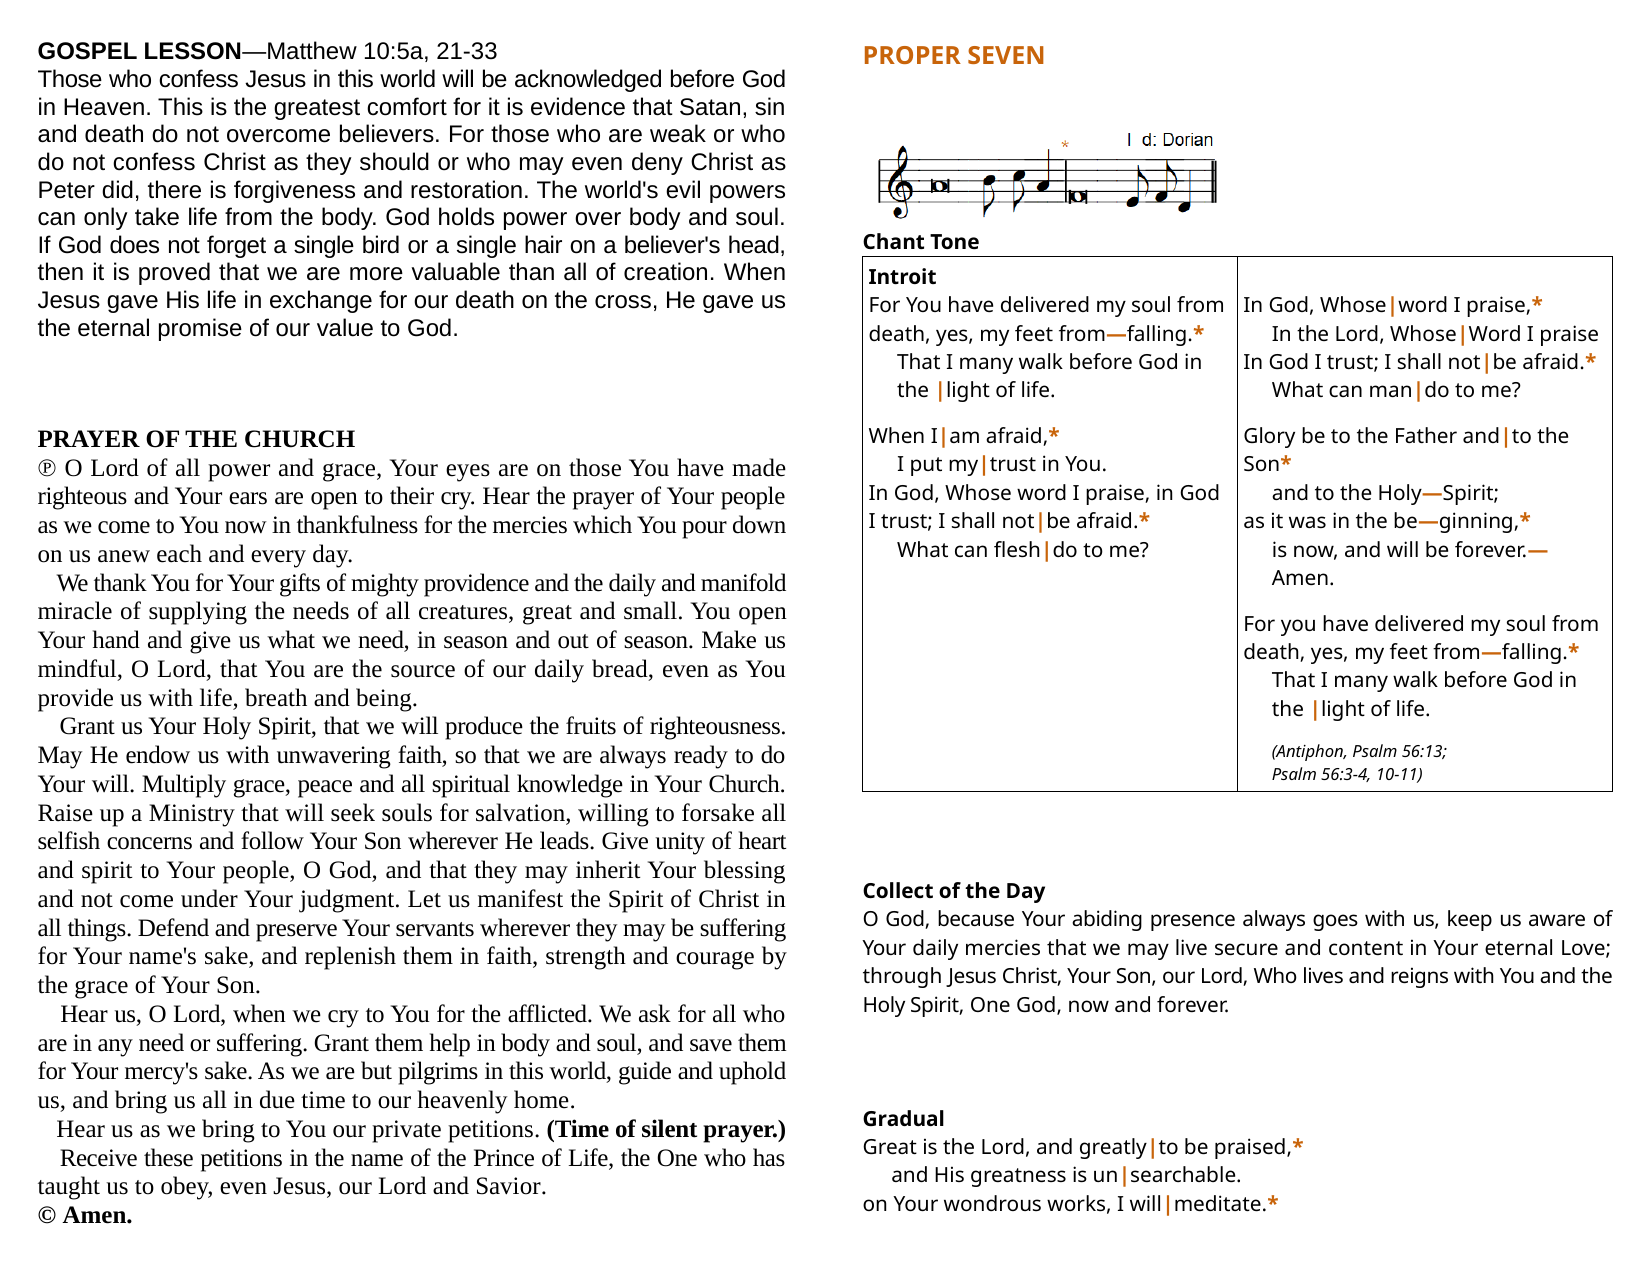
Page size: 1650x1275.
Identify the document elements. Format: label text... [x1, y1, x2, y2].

text Those who confess Jesus in this world will be acknowledged before God in Heaven. This is the greatest comfort for it is evidence that Satan, sin and death do not overcome believers. For those who are weak or who do not confess Christ as they should or who may even deny Christ as Peter did, there is forgiveness and restoration. The world's evil powers can only take life from the body. God holds power over body and soul. If God does not forget a single bird or a single hair on a believer's head, then it is proved that we are more valuable than all of creation. When Jesus gave His life in exchange for our death on the cross, He gave us the eternal promise of our value to God. [37, 65, 787, 341]
text Grant us Your Holy Spirit, that we will produce the fruits of righteousness. May He endow us with unwavering faith, so that we are always ready to do Your will. Multiply grace, peace and all spiritual knowledge in Your Church. Raise up a Ministry that will seek souls for salvation, willing to forsake all selfish concerns and follow Your Son wherever He leads. Give unity of heart and spirit to Your people, O God, and that they may inherit Your blessing and not come under Your judgment. Let us manifest the Spirit of Christ in all things. Defend and preserve Your servants wherever they may be suffering for Your name's sake, and replenish them in faith, strength and courage by the grace of Your Son. [37, 711, 787, 999]
text PROPER SEVEN [862, 37, 1612, 72]
text Great is the Lord, and greatly|to be praised,* [862, 1132, 1612, 1161]
table_header Introit For You have delivered my soul from death, yes, my feet from—falling.* That I many walk before God in the |light of life. When I|am afraid,* I put my|trust in You. In God, Whose word I praise, in God I trust; I shall not|be afraid.* What can flesh|do to me? [863, 257, 1237, 791]
text on Your wondrous works, I will|meditate.* [862, 1189, 1612, 1217]
text ℗ O Lord of all power and grace, Your eyes are on those You have made righteous and Your ears are open to their cry. Hear the prayer of Your people as we come to You now in thankfulness for the mercies which You pour down on us anew each and every day. [37, 453, 787, 568]
text Collect of the Day [862, 876, 1612, 904]
text GOSPEL LESSON—Matthew 10:5a, 21-33 [37, 37, 787, 65]
text We thank You for Your gifts of mighty providence and the daily and manifold miracle of supplying the needs of all creatures, great and small. You open Your hand and give us what we need, in season and out of season. Make us mindful, O Lord, that You are the source of our daily bread, even as You provide us with life, breath and being. [37, 568, 787, 711]
text Hear us, O Lord, when we cry to You for the afflicted. We ask for all who are in any need or suffering. Grant them help in body and soul, and save them for Your mercy's sake. As we are but pilgrims in this world, guide and uphold us, and bring us all in due time to our heavenly home. [37, 999, 787, 1114]
text Chant Tone [862, 100, 1612, 256]
text Hear us as we bring to You our private petitions. (Time of silent prayer.) [37, 1114, 787, 1143]
picture [871, 126, 1225, 228]
text O God, because Your abiding presence always goes with us, keep us aware of Your daily mercies that we may live secure and content in Your eternal Love; through Jesus Christ, Your Son, our Lord, Who lives and reigns with You and the Holy Spirit, One God, now and forever. [862, 904, 1612, 1018]
text © Amen. [37, 1200, 787, 1229]
text PRAYER OF THE CHURCH [37, 424, 787, 453]
text Receive these petitions in the name of the Prince of Life, the One who has taught us to obey, even Jesus, our Lord and Savior. [37, 1143, 787, 1200]
text Gradual [862, 1104, 1612, 1132]
text and His greatness is un|searchable. [891, 1161, 1612, 1189]
table_header In God, Whose|word I praise,* In the Lord, Whose|Word I praise In God I trust; I shall not|be afraid.* What can man|do to me? Glory be to the Father and|to the Son* and to the Holy—Spirit; as it was in the be—ginning,* is now, and will be forever.—Amen. For you have delivered my soul from death, yes, my feet from—falling.* That I many walk before God in the |light of life. (Antiphon, Psalm 56:13; Psalm 56:3-4, 10-11) [1238, 257, 1612, 791]
